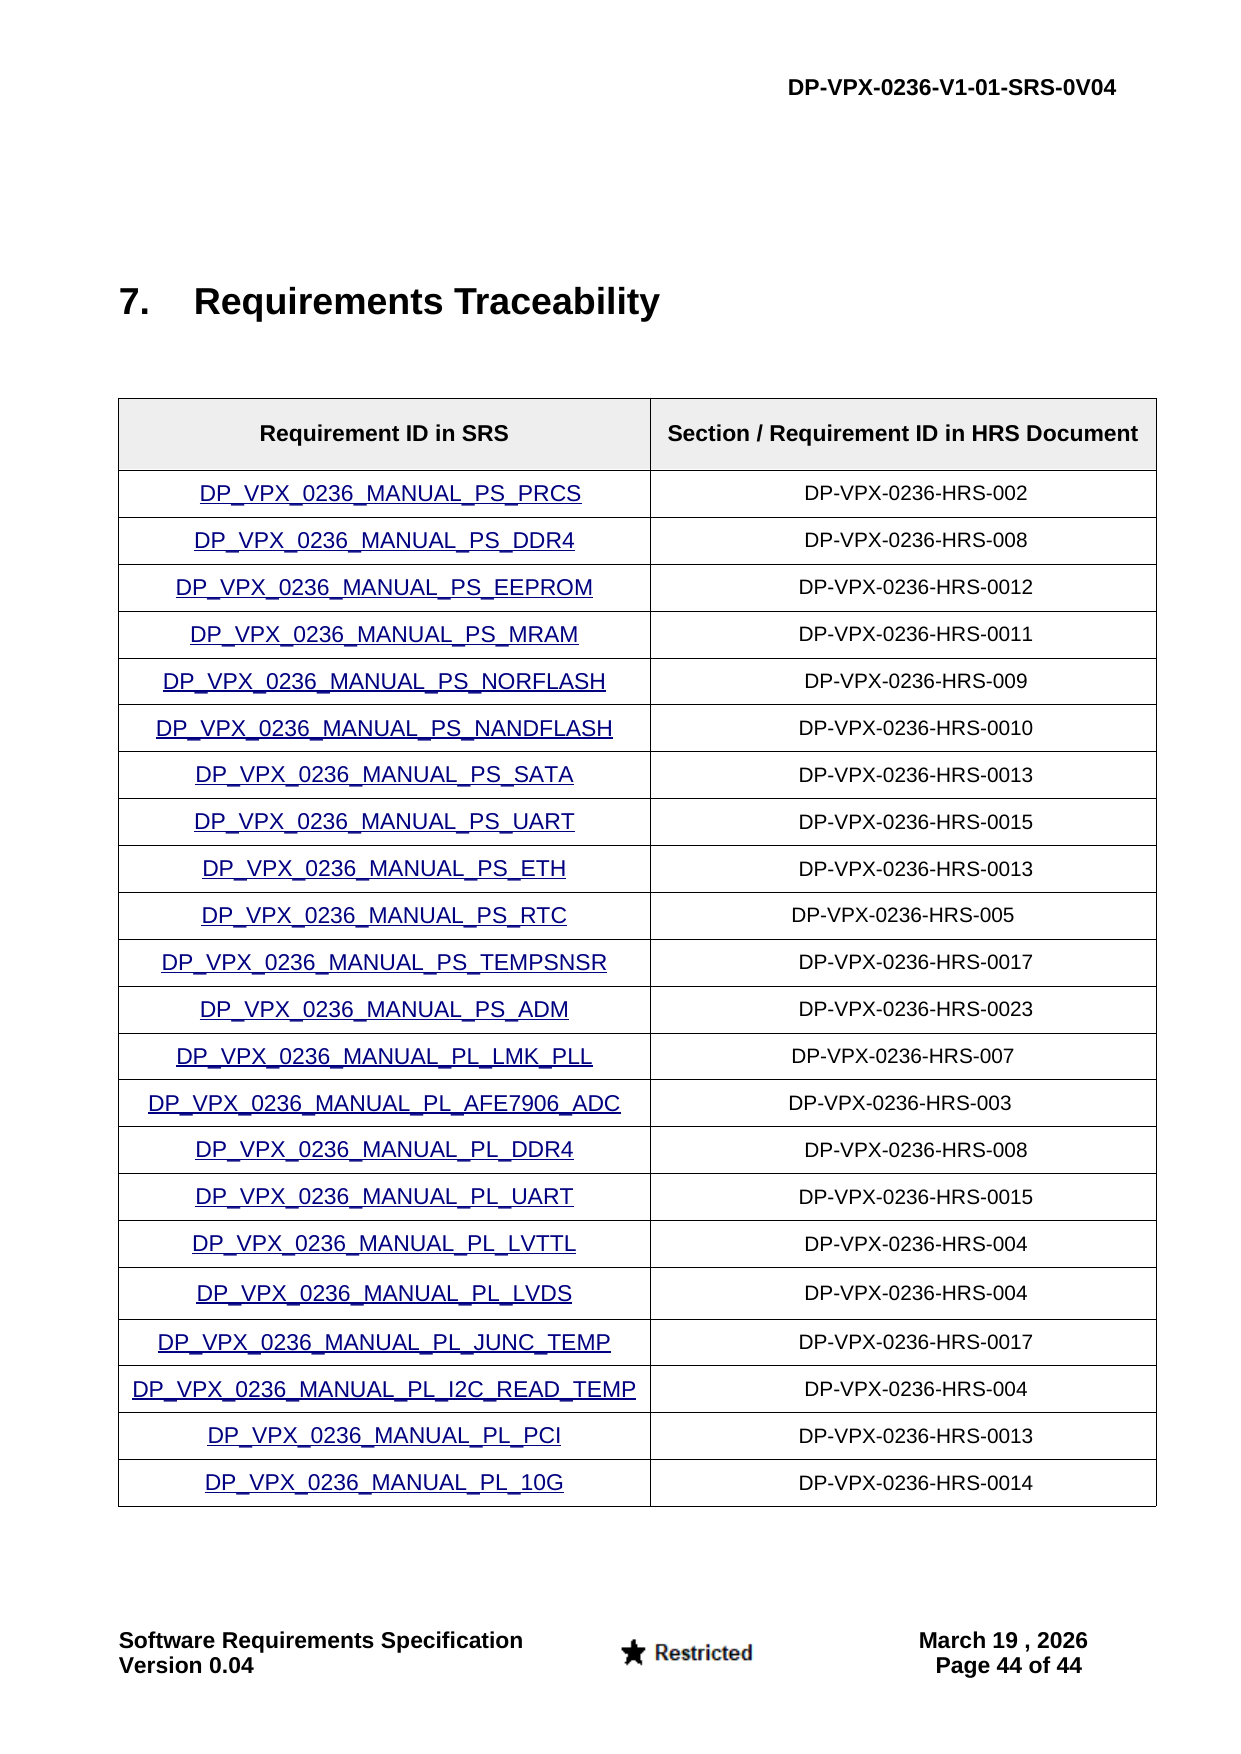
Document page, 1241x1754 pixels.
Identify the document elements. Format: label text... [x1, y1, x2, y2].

table_cell DP-VPX-0236-HRS-004 [651, 1268, 1156, 1318]
table_cell DP_VPX_0236_MANUAL_PL_I2C_READ_TEMP [119, 1366, 650, 1412]
table_cell DP-VPX-0236-HRS-008 [651, 1127, 1156, 1173]
table_cell DP_VPX_0236_MANUAL_PL_10G [119, 1460, 650, 1506]
table_cell DP_VPX_0236_MANUAL_PL_LVDS [119, 1268, 650, 1318]
table_cell DP-VPX-0236-HRS-0012 [651, 565, 1156, 611]
table_cell DP-VPX-0236-HRS-0013 [651, 752, 1156, 798]
subtitle Requirements Traceability [118, 279, 1122, 323]
table_cell DP_VPX_0236_MANUAL_PS_NORFLASH [119, 659, 650, 704]
table_cell DP-VPX-0236-HRS-0011 [651, 612, 1156, 657]
table_cell DP-VPX-0236-HRS-003 [651, 1080, 1156, 1126]
table_cell DP-VPX-0236-HRS-0017 [651, 940, 1156, 986]
table_header Section / Requirement ID in HRS Document [651, 399, 1156, 469]
table_cell DP_VPX_0236_MANUAL_PL_PCI [119, 1413, 650, 1459]
table_cell DP-VPX-0236-HRS-0015 [651, 799, 1156, 845]
table_cell DP-VPX-0236-HRS-004 [651, 1221, 1156, 1267]
table_cell DP_VPX_0236_MANUAL_PS_SATA [119, 752, 650, 798]
table_cell DP-VPX-0236-HRS-0023 [651, 987, 1156, 1032]
table_cell DP-VPX-0236-HRS-009 [651, 659, 1156, 704]
table_cell DP_VPX_0236_MANUAL_PS_UART [119, 799, 650, 845]
table_cell DP_VPX_0236_MANUAL_PS_DDR4 [119, 518, 650, 564]
table_cell DP_VPX_0236_MANUAL_PS_PRCS [119, 471, 650, 517]
table_cell DP-VPX-0236-HRS-0010 [651, 705, 1156, 751]
table_cell DP-VPX-0236-HRS-002 [651, 471, 1156, 517]
picture [611, 1630, 766, 1675]
table_cell DP_VPX_0236_MANUAL_PS_MRAM [119, 612, 650, 657]
table_cell DP_VPX_0236_MANUAL_PL_DDR4 [119, 1127, 650, 1173]
table_header Requirement ID in SRS [119, 399, 650, 469]
table_cell DP_VPX_0236_MANUAL_PL_AFE7906_ADC [119, 1080, 650, 1126]
table_cell DP_VPX_0236_MANUAL_PS_EEPROM [119, 565, 650, 611]
table_cell DP-VPX-0236-HRS-0015 [651, 1174, 1156, 1220]
table_cell DP_VPX_0236_MANUAL_PL_JUNC_TEMP [119, 1320, 650, 1365]
table_cell DP-VPX-0236-HRS-0014 [651, 1460, 1156, 1506]
table_cell DP-VPX-0236-HRS-007 [651, 1034, 1156, 1079]
table_cell DP-VPX-0236-HRS-0013 [651, 846, 1156, 892]
table_cell DP-VPX-0236-HRS-0013 [651, 1413, 1156, 1459]
table_cell DP_VPX_0236_MANUAL_PL_LMK_PLL [119, 1034, 650, 1079]
table_cell DP-VPX-0236-HRS-005 [651, 893, 1156, 939]
table_cell DP_VPX_0236_MANUAL_PS_TEMPSNSR [119, 940, 650, 986]
table_cell DP-VPX-0236-HRS-008 [651, 518, 1156, 564]
table_cell DP_VPX_0236_MANUAL_PS_NANDFLASH [119, 705, 650, 751]
table_cell DP-VPX-0236-HRS-004 [651, 1366, 1156, 1412]
table_cell DP_VPX_0236_MANUAL_PS_ETH [119, 846, 650, 892]
table_cell DP_VPX_0236_MANUAL_PL_UART [119, 1174, 650, 1220]
table_cell DP_VPX_0236_MANUAL_PS_RTC [119, 893, 650, 939]
table_cell DP_VPX_0236_MANUAL_PL_LVTTL [119, 1221, 650, 1267]
table_cell DP-VPX-0236-HRS-0017 [651, 1320, 1156, 1365]
table_cell DP_VPX_0236_MANUAL_PS_ADM [119, 987, 650, 1032]
